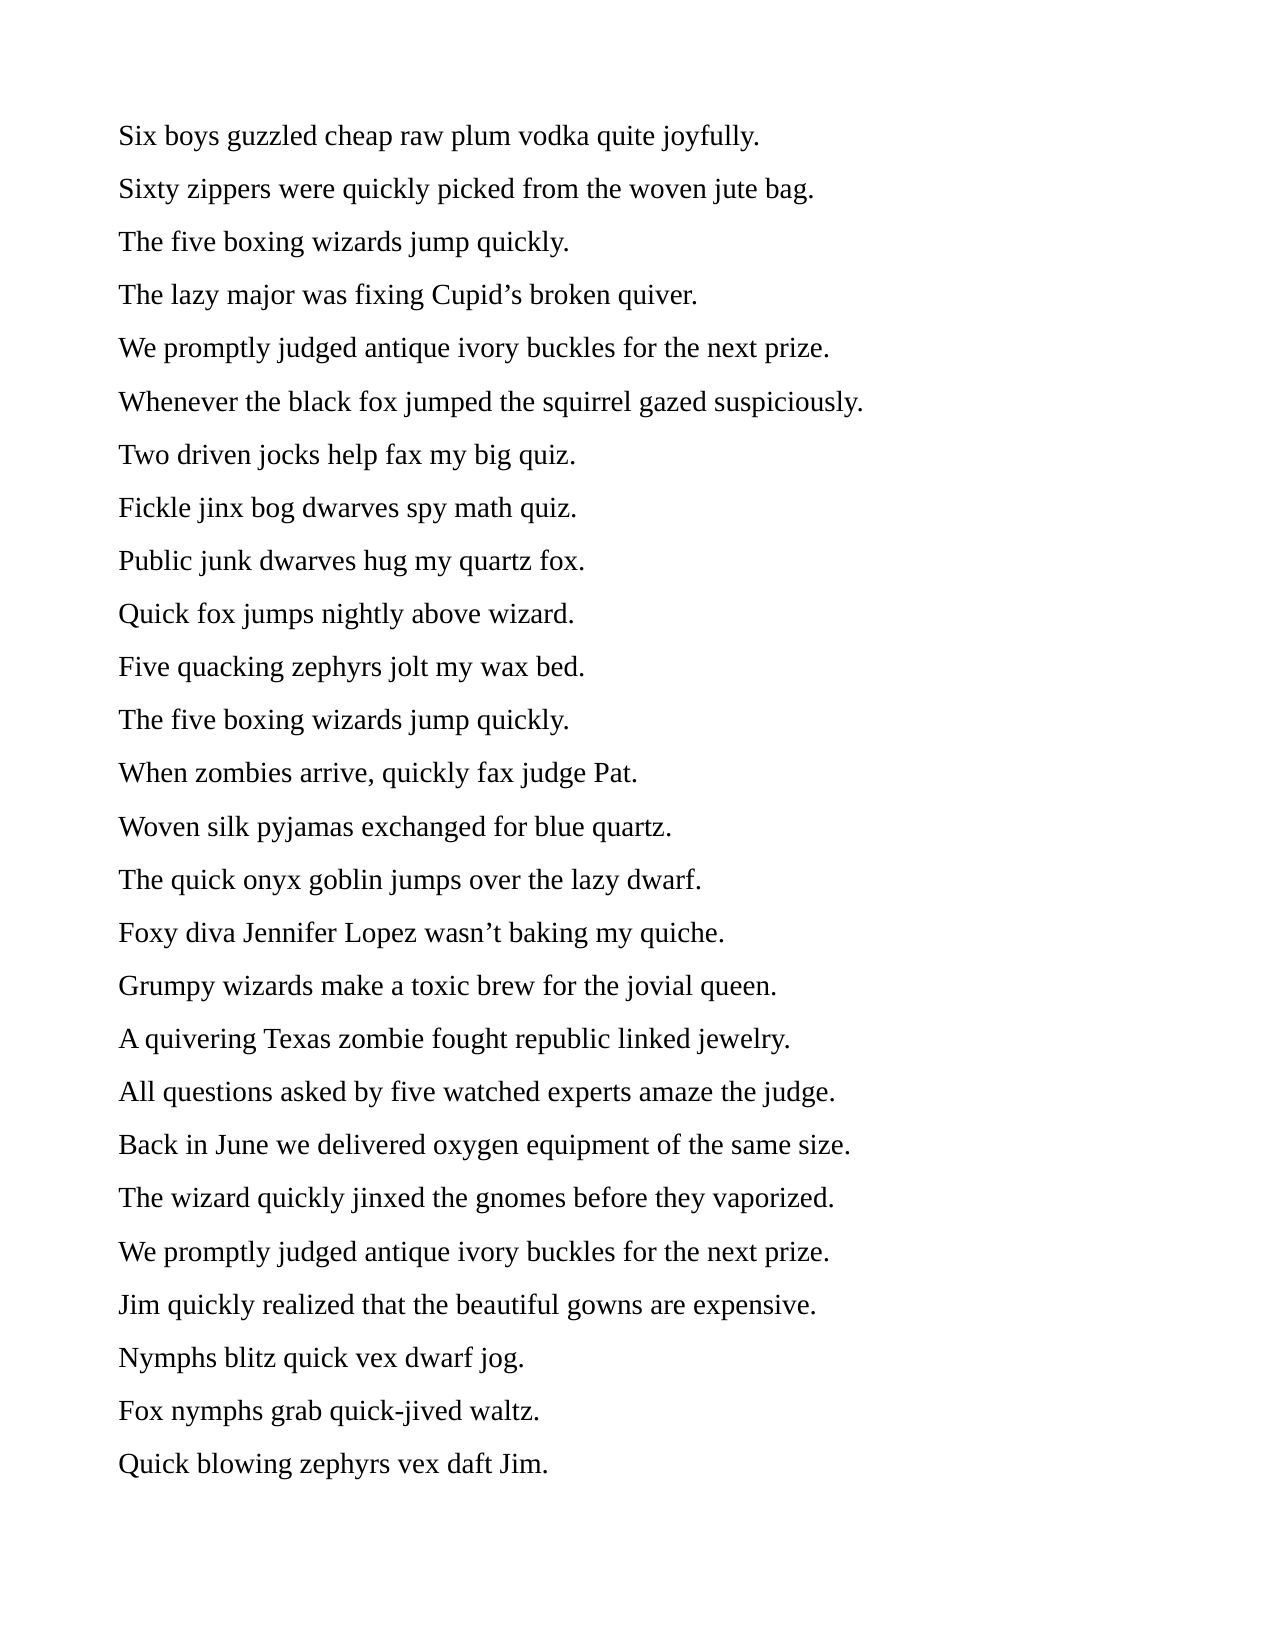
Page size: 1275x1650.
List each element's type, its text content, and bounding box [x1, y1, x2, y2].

text The lazy major was fixing Cupid’s broken quiver. [118, 277, 1157, 311]
text Quick fox jumps nightly above wizard. [118, 596, 1157, 630]
text Two driven jocks help fax my big quiz. [118, 437, 1157, 470]
text A quivering Texas zombie fought republic linked jewelry. [118, 1021, 1157, 1055]
text Whenever the black fox jumped the squirrel gazed suspiciously. [118, 384, 1157, 417]
text The wizard quickly jinxed the gnomes before they vaporized. [118, 1181, 1157, 1214]
text We promptly judged antique ivory buckles for the next prize. [118, 331, 1157, 364]
text Fox nymphs grab quick-jived waltz. [118, 1393, 1157, 1427]
text Grumpy wizards make a toxic brew for the jovial queen. [118, 968, 1157, 1002]
text Nymphs blitz quick vex dwarf jog. [118, 1340, 1157, 1373]
text Five quacking zephyrs jolt my wax bed. [118, 649, 1157, 683]
text Six boys guzzled cheap raw plum vodka quite joyfully. [118, 118, 1157, 152]
text Sixty zippers were quickly picked from the woven jute bag. [118, 171, 1157, 205]
text Public junk dwarves hug my quartz fox. [118, 543, 1157, 577]
text Jim quickly realized that the beautiful gowns are expensive. [118, 1287, 1157, 1320]
text Quick blowing zephyrs vex daft Jim. [118, 1446, 1157, 1480]
text The five boxing wizards jump quickly. [118, 224, 1157, 258]
text The five boxing wizards jump quickly. [118, 702, 1157, 736]
text Foxy diva Jennifer Lopez wasn’t baking my quiche. [118, 915, 1157, 948]
text When zombies arrive, quickly fax judge Pat. [118, 756, 1157, 789]
text The quick onyx goblin jumps over the lazy dwarf. [118, 862, 1157, 895]
text We promptly judged antique ivory buckles for the next prize. [118, 1234, 1157, 1267]
text Fickle jinx bog dwarves spy math quiz. [118, 490, 1157, 523]
text Back in June we delivered oxygen equipment of the same size. [118, 1127, 1157, 1161]
text Woven silk pyjamas exchanged for blue quartz. [118, 809, 1157, 842]
text All questions asked by five watched experts amaze the judge. [118, 1074, 1157, 1108]
